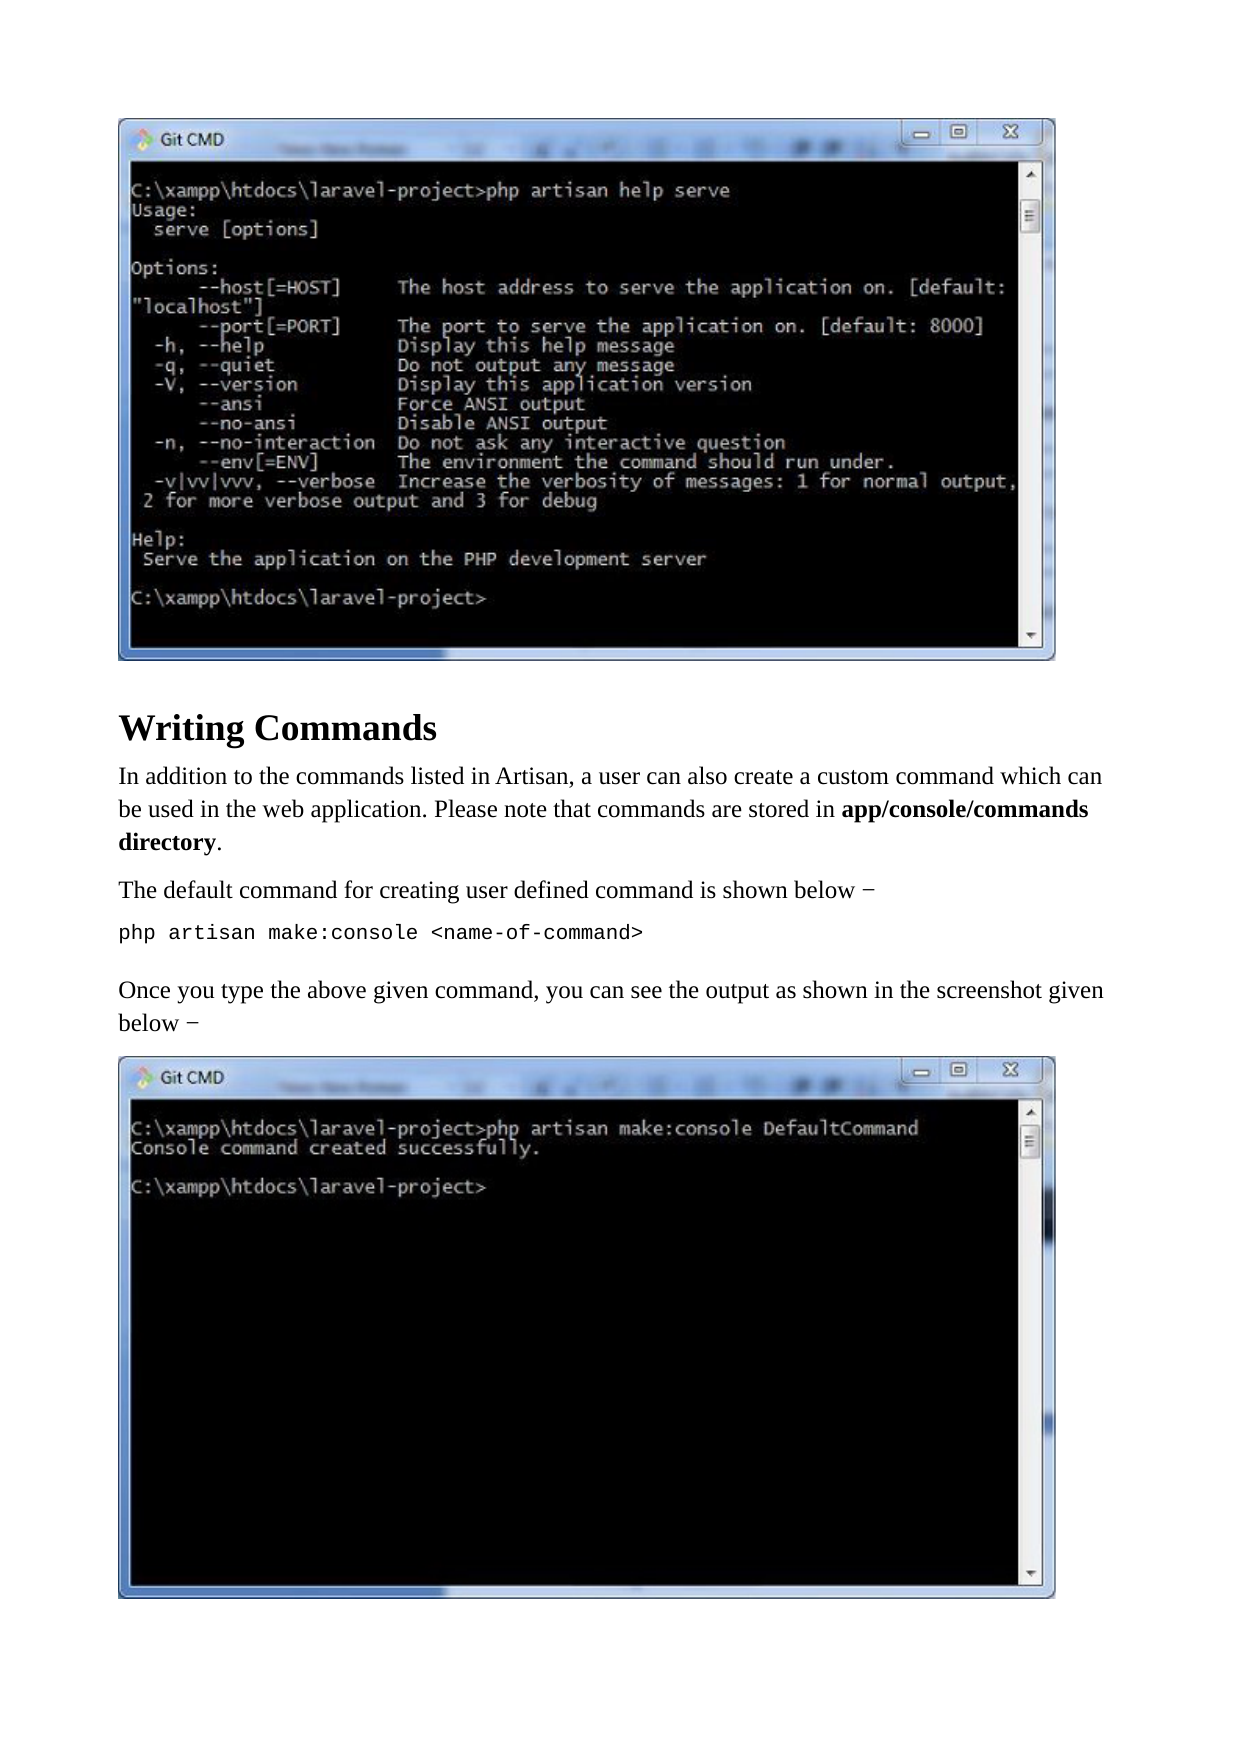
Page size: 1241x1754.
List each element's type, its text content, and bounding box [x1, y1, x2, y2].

picture [118, 1056, 1056, 1599]
picture [118, 118, 1056, 661]
text php artisan make:console <name-of-command> [118, 922, 1122, 946]
text Once you type the above given command, you can see the output as shown in the screenshot given below − [118, 976, 1122, 1037]
text The default command for creating user defined command is shown below − [118, 875, 1122, 903]
subtitle Writing Commands [118, 706, 1122, 749]
text In addition to the commands listed in Artisan, a user can also create a custom command which can be used in the web application. Please note that commands are stored in app/console/commands directory. [118, 761, 1122, 856]
